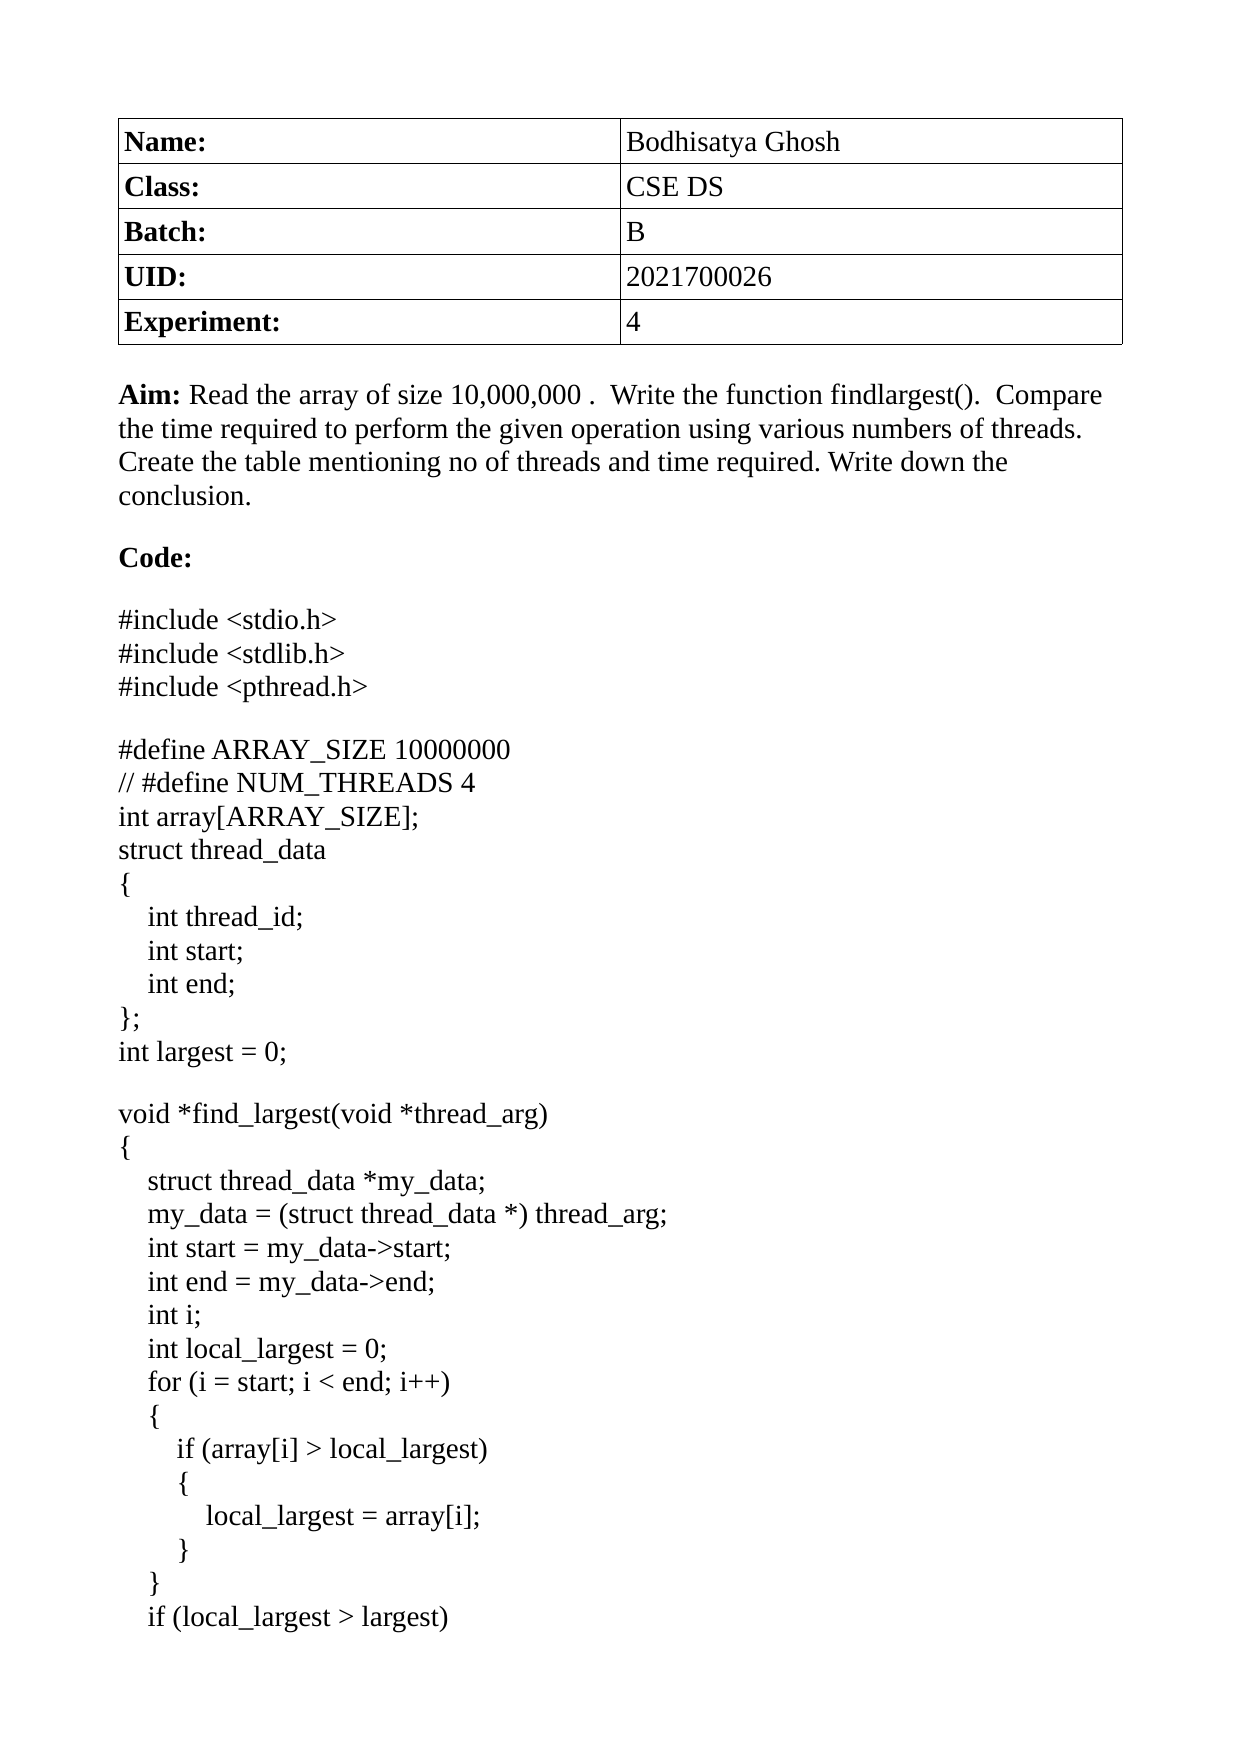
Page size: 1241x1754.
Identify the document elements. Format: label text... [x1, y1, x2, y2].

text for (i = start; i < end; i++) [118, 1364, 1122, 1398]
text int thread_id; [118, 899, 1122, 933]
text int array[ARRAY_SIZE]; [118, 799, 1122, 832]
text #include <stdlib.h> [118, 636, 1122, 669]
text { [118, 1465, 1122, 1498]
text struct thread_data *my_data; [118, 1163, 1122, 1197]
text }; [118, 1000, 1122, 1034]
text #define ARRAY_SIZE 10000000 [118, 732, 1122, 765]
text int local_largest = 0; [118, 1331, 1122, 1364]
text int i; [118, 1297, 1122, 1331]
table_cell Class: [119, 164, 620, 208]
text if (array[i] > local_largest) [118, 1431, 1122, 1465]
text int end; [118, 967, 1122, 1000]
text int start; [118, 933, 1122, 967]
text if (local_largest > largest) [118, 1599, 1122, 1633]
text } [118, 1566, 1122, 1599]
text { [118, 866, 1122, 899]
text my_data = (struct thread_data *) thread_arg; [118, 1197, 1122, 1230]
table_cell B [621, 209, 1122, 253]
text local_largest = array[i]; [118, 1498, 1122, 1532]
text { [118, 1398, 1122, 1431]
table_header Name: [119, 119, 620, 163]
text void *find_largest(void *thread_arg) [118, 1096, 1122, 1129]
text int largest = 0; [118, 1034, 1122, 1067]
text #include <stdio.h> [118, 602, 1122, 636]
text // #define NUM_THREADS 4 [118, 765, 1122, 799]
text Aim: Read the array of size 10,000,000 . Write the function findlargest(). Compare the time required to perform the given operation using various numbers of threads. Create the table mentioning no of threads and time required. Write down the conclusion. [118, 377, 1122, 511]
text int start = my_data->start; [118, 1230, 1122, 1264]
text int end = my_data->end; [118, 1264, 1122, 1297]
text { [118, 1129, 1122, 1163]
text #include <pthread.h> [118, 669, 1122, 703]
table_cell Batch: [119, 209, 620, 253]
table_header Bodhisatya Ghosh [621, 119, 1122, 163]
text } [118, 1532, 1122, 1566]
table_cell Experiment: [119, 300, 620, 344]
table_cell CSE DS [621, 164, 1122, 208]
text Code: [118, 540, 1122, 574]
table_cell 4 [621, 300, 1122, 344]
table_cell 2021700026 [621, 255, 1122, 298]
table_cell UID: [119, 255, 620, 298]
text struct thread_data [118, 832, 1122, 866]
